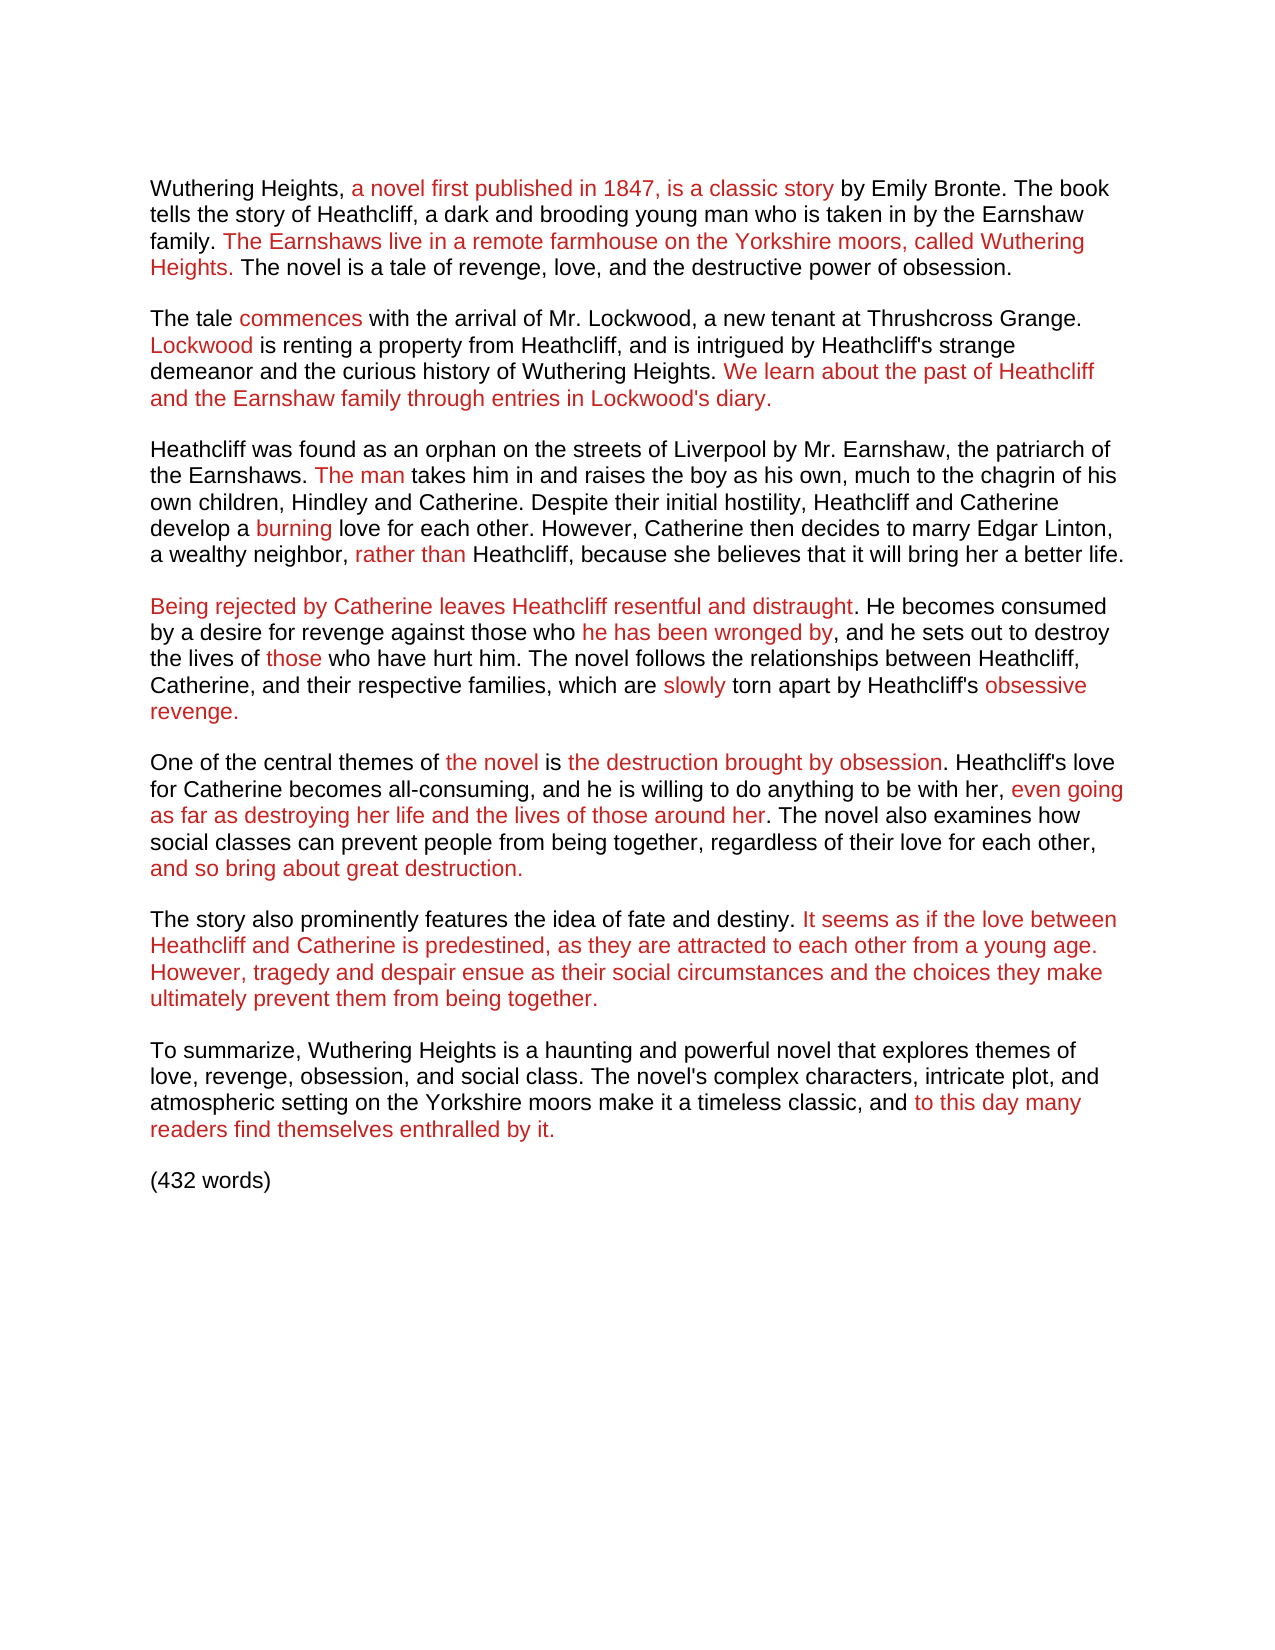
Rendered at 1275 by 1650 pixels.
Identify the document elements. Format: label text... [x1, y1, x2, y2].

text The tale commences with the arrival of Mr. Lockwood, a new tenant at Thrushcross Grange. Lockwood is renting a property from Heathcliff, and is intrigued by Heathcliff's strange demeanor and the curious history of Wuthering Heights. We learn about the past of Heathcliff and the Earnshaw family through entries in Lockwood's diary. [150, 305, 1125, 411]
text Being rejected by Catherine leaves Heathcliff resentful and distraught. He becomes consumed by a desire for revenge against those who he has been wronged by, and he sets out to destroy the lives of those who have hurt him. The novel follows the relationships between Heathcliff, Catherine, and their respective families, which are slowly torn apart by Heathcliff's obsessive revenge. [150, 593, 1125, 724]
text To summarize, Wuthering Heights is a haunting and powerful novel that explores themes of love, revenge, obsession, and social class. The novel's complex characters, intricate plot, and atmospheric setting on the Yorkshire moors make it a timeless classic, and to this day many readers find themselves enthralled by it. [150, 1037, 1125, 1142]
text The story also prominently features the idea of fate and destiny. It seems as if the love between Heathcliff and Catherine is predestined, as they are attracted to each other from a young age. However, tragedy and despair ensue as their social circumstances and the choices they make ultimately prevent them from being together. [150, 906, 1125, 1012]
text Wuthering Heights, a novel first published in 1847, is a classic story by Emily Bronte. The book tells the story of Heathcliff, a dark and brooding young man who is taken in by the Earnshaw family. The Earnshaws live in a remote farmhouse on the Yorkshire moors, called Wuthering Heights. The novel is a tale of revenge, love, and the destructive power of obsession. [150, 175, 1125, 280]
text (432 words) [150, 1167, 1125, 1193]
text One of the central themes of the novel is the destruction brought by obsession. Heathcliff's love for Catherine becomes all-consuming, and he is willing to do anything to be with her, even going as far as destroying her life and the lives of those around her. The novel also examines how social classes can prevent people from being together, regardless of their love for each other, and so bring about great destruction. [150, 749, 1125, 881]
text Heathcliff was found as an orphan on the streets of Liverpool by Mr. Earnshaw, the patriarch of the Earnshaws. The man takes him in and raises the boy as his own, much to the chagrin of his own children, Hindley and Catherine. Despite their initial hostility, Heathcliff and Catherine develop a burning love for each other. However, Catherine then decides to marry Edgar Linton, a wealthy neighbor, rather than Heathcliff, because she believes that it will bring her a better life. [150, 436, 1125, 568]
